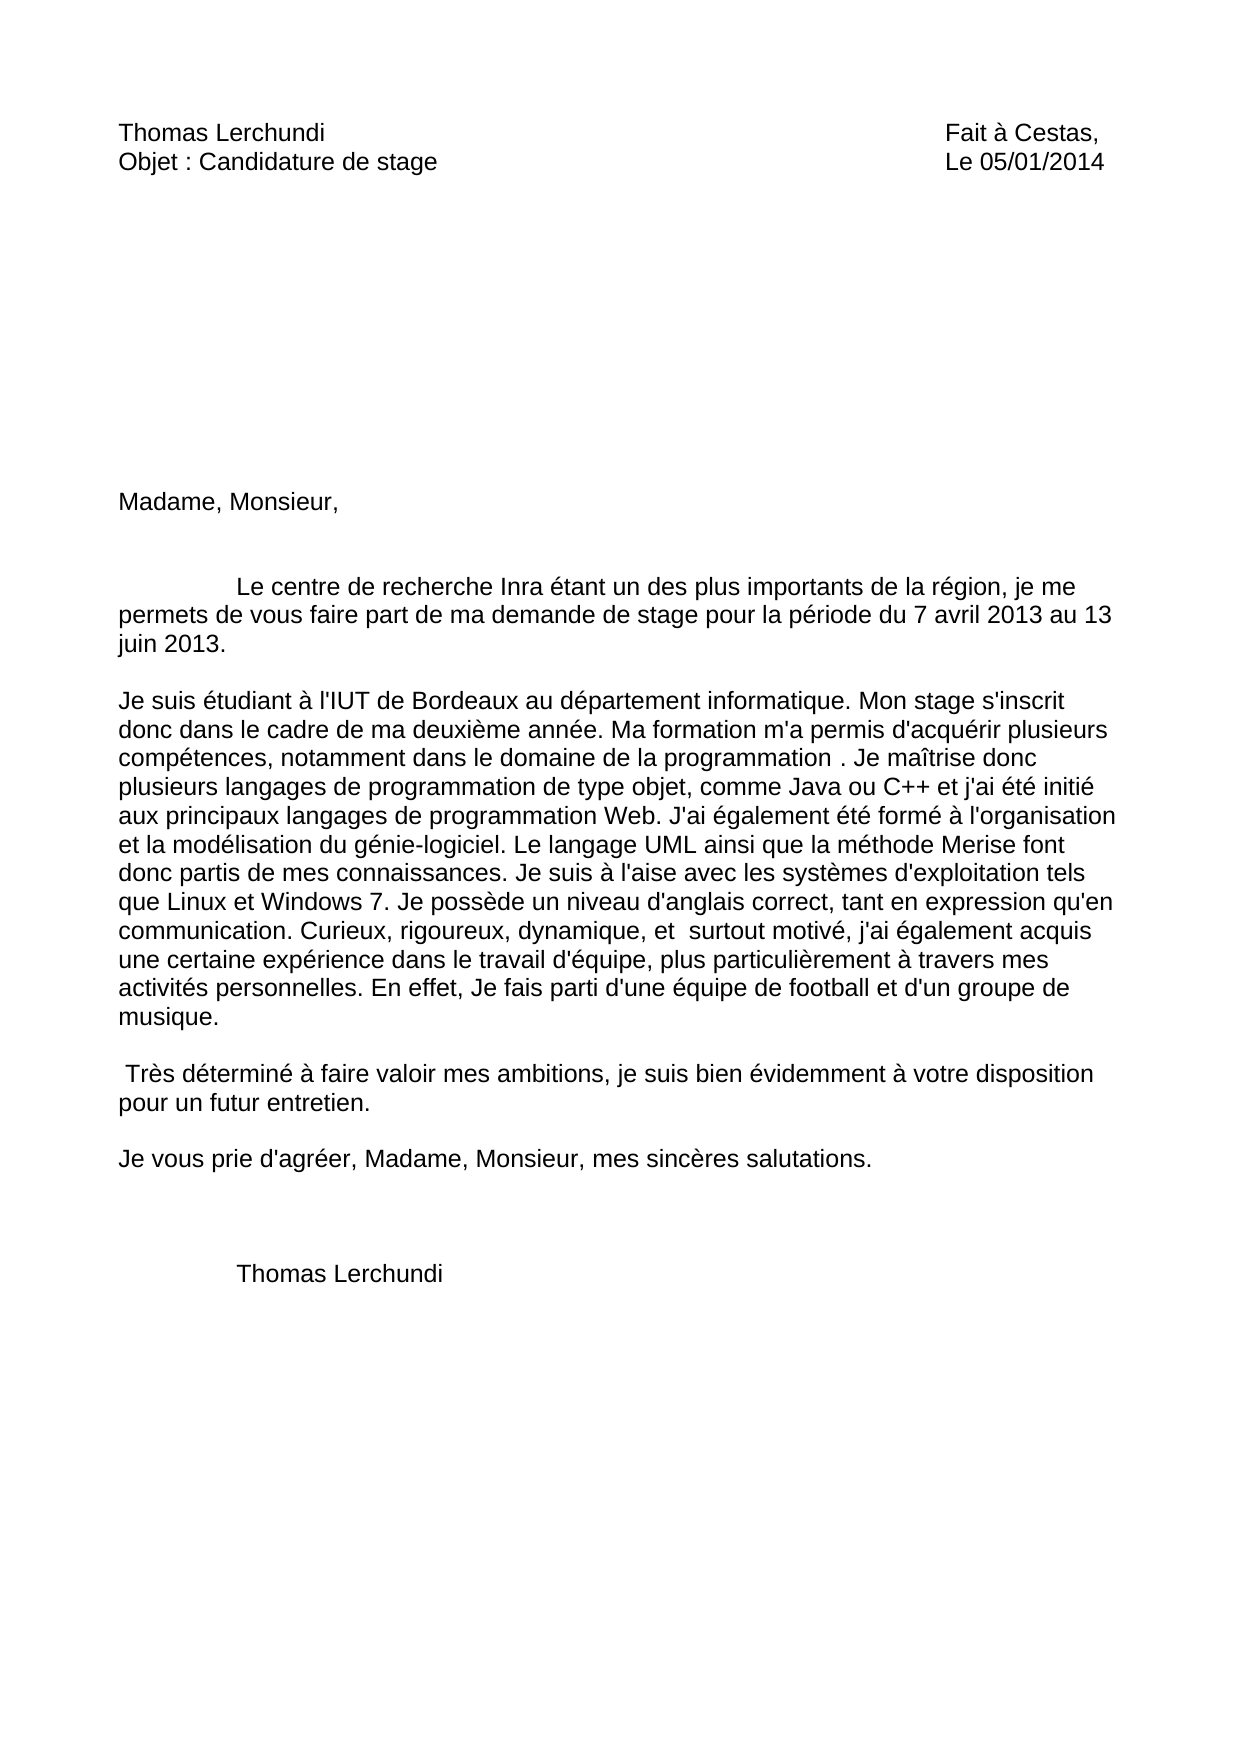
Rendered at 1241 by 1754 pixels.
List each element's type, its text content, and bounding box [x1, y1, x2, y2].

text Thomas Lerchundi Fait à Cestas, [118, 118, 1122, 147]
text Je suis étudiant à l'IUT de Bordeaux au département informatique. Mon stage s'inscrit donc dans le cadre de ma deuxième année. Ma formation m'a permis d'acquérir plusieurs compétences, notamment dans le domaine de la programmation . Je maîtrise donc plusieurs langages de programmation de type objet, comme Java ou C++ et j'ai été initié aux principaux langages de programmation Web. J'ai également été formé à l'organisation et la modélisation du génie-logiciel. Le langage UML ainsi que la méthode Merise font donc partis de mes connaissances. Je suis à l'aise avec les systèmes d'exploitation tels que Linux et Windows 7. Je possède un niveau d'anglais correct, tant en expression qu'en communication. Curieux, rigoureux, dynamique, et surtout motivé, j'ai également acquis une certaine expérience dans le travail d'équipe, plus particulièrement à travers mes activités personnelles. En effet, Je fais parti d'une équipe de football et d'un groupe de musique. [118, 686, 1122, 1031]
text Très déterminé à faire valoir mes ambitions, je suis bien évidemment à votre disposition pour un futur entretien. [118, 1059, 1122, 1116]
text Je vous prie d'agréer, Madame, Monsieur, mes sincères salutations. [118, 1144, 1122, 1173]
text Madame, Monsieur, [118, 487, 1122, 516]
text Le centre de recherche Inra étant un des plus importants de la région, je me permets de vous faire part de ma demande de stage pour la période du 7 avril 2013 au 13 juin 2013. [118, 572, 1122, 658]
text Thomas Lerchundi [118, 1230, 1122, 1287]
text Objet : Candidature de stage Le 05/01/2014 [118, 147, 1122, 204]
